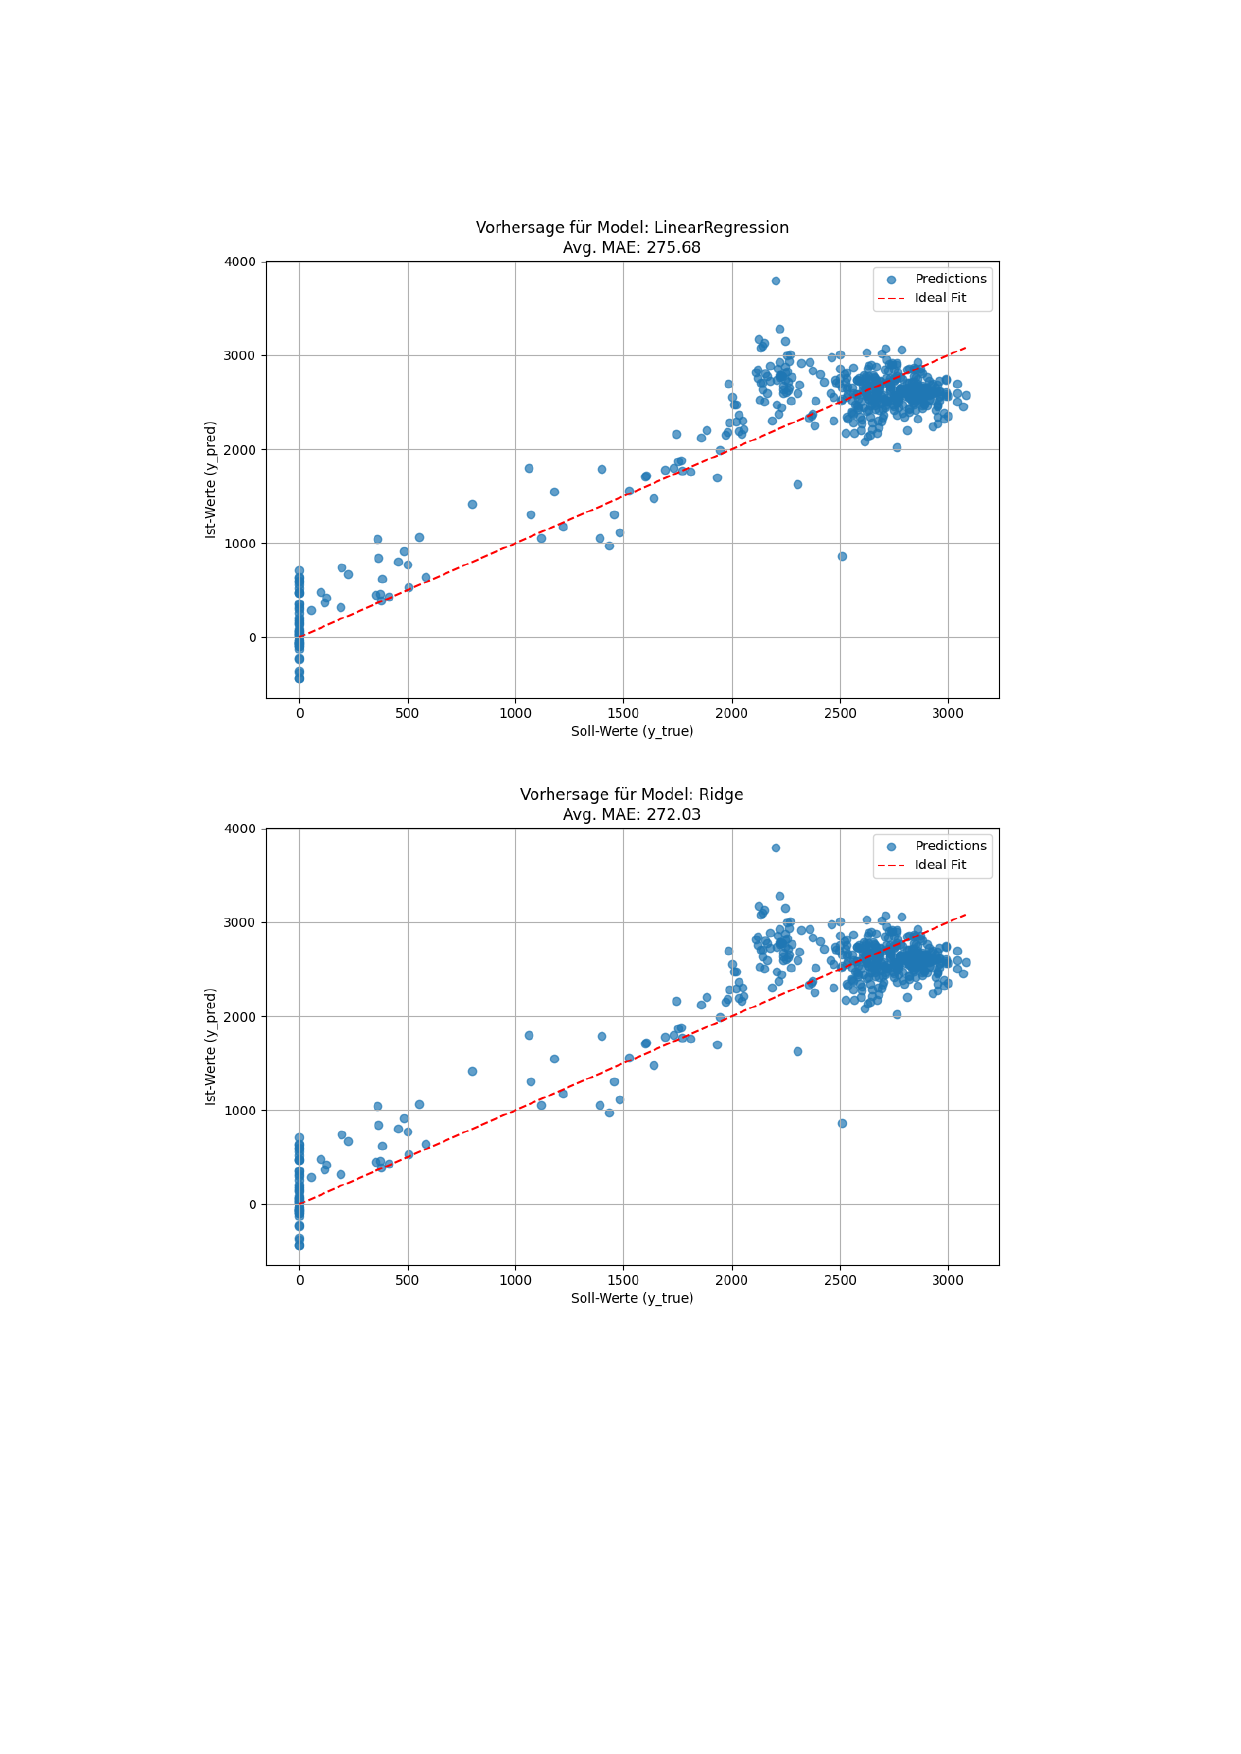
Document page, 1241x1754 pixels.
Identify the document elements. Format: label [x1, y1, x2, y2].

picture [147, 192, 1093, 1327]
